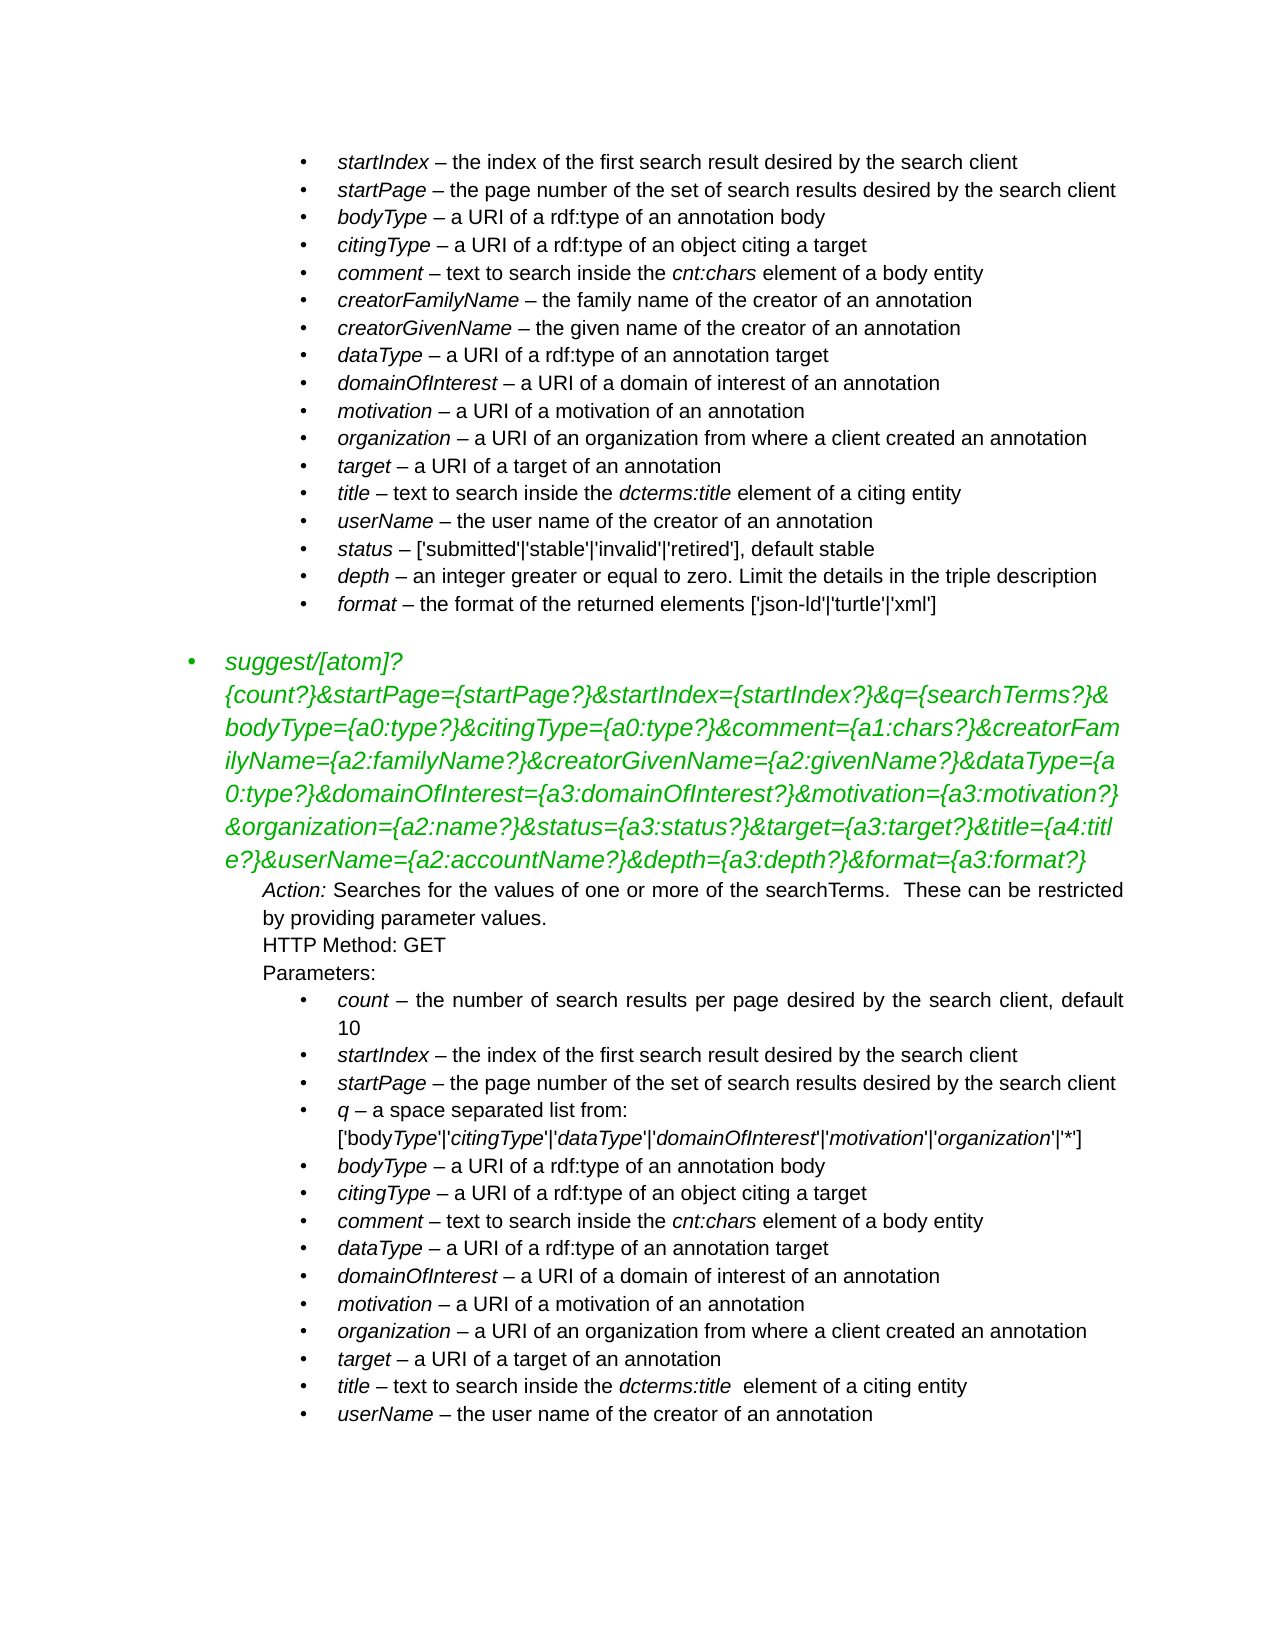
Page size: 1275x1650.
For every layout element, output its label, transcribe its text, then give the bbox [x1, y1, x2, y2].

list startPage – the page number of the set of search results desired by the search client [300, 1071, 1125, 1095]
list comment – text to search inside the cnt:chars element of a body entity [300, 1209, 1125, 1233]
list domainOfInterest – a URI of a domain of interest of an annotation [300, 371, 1125, 395]
list motivation – a URI of a motivation of an annotation [300, 398, 1125, 422]
list creatorGivenName – the given name of the creator of an annotation [300, 316, 1125, 340]
list bodyType – a URI of a rdf:type of an annotation body [300, 1153, 1125, 1177]
list Action: Searches for the values of one or more of the searchTerms. These can be restricted by providing parameter values. [225, 878, 1125, 929]
list organization – a URI of an organization from where a client created an annotation [300, 1319, 1125, 1343]
list suggest/[atom]?{count?}&startPage={startPage?}&startIndex={startIndex?}&q={searchTerms?}&bodyType={a0:type?}&citingType={a0:type?}&comment={a1:chars?}&creatorFamilyName={a2:familyName?}&creatorGivenName={a2:givenName?}&dataType={a0:type?}&domainOfInterest={a3:domainOfInterest?}&motivation={a3:motivation?}&organization={a2:name?}&status={a3:status?}&target={a3:target?}&title={a4:title?}&userName={a2:accountName?}&depth={a3:depth?}&format={a3:format?} [187, 647, 1125, 874]
list target – a URI of a target of an annotation [300, 454, 1125, 478]
list dataType – a URI of a rdf:type of an annotation target [300, 1236, 1125, 1260]
list userName – the user name of the creator of an annotation [300, 1402, 1125, 1426]
list creatorFamilyName – the family name of the creator of an annotation [300, 288, 1125, 312]
list startPage – the page number of the set of search results desired by the search client [300, 178, 1125, 202]
list bodyType – a URI of a rdf:type of an annotation body [300, 205, 1125, 229]
list title – text to search inside the dcterms:title element of a citing entity [300, 481, 1125, 505]
list Parameters: [225, 961, 1125, 984]
list startIndex – the index of the first search result desired by the search client [300, 150, 1125, 174]
list motivation – a URI of a motivation of an annotation [300, 1291, 1125, 1316]
list depth – an integer greater or equal to zero. Limit the details in the triple description [300, 564, 1125, 588]
list format – the format of the returned elements ['json-ld'|'turtle'|'xml'] [300, 592, 1125, 616]
list organization – a URI of an organization from where a client created an annotation [300, 426, 1125, 450]
list userName – the user name of the creator of an annotation [300, 509, 1125, 533]
list q – a space separated list from: ['bodyType'|'citingType'|'dataType'|'domainOfInterest'|'motivation'|'organization'|'*'] [300, 1098, 1125, 1150]
list title – text to search inside the dcterms:title element of a citing entity [300, 1374, 1125, 1398]
list status – ['submitted'|'stable'|'invalid'|'retired'], default stable [300, 536, 1125, 561]
list comment – text to search inside the cnt:chars element of a body entity [300, 260, 1125, 284]
list count – the number of search results per page desired by the search client, default 10 [300, 988, 1125, 1039]
list citingType – a URI of a rdf:type of an object citing a target [300, 233, 1125, 257]
list startIndex – the index of the first search result desired by the search client [300, 1043, 1125, 1067]
list domainOfInterest – a URI of a domain of interest of an annotation [300, 1264, 1125, 1288]
list dataType – a URI of a rdf:type of an annotation target [300, 343, 1125, 367]
list target – a URI of a target of an annotation [300, 1347, 1125, 1371]
list citingType – a URI of a rdf:type of an object citing a target [300, 1181, 1125, 1205]
list HTTP Method: GET [225, 933, 1125, 957]
